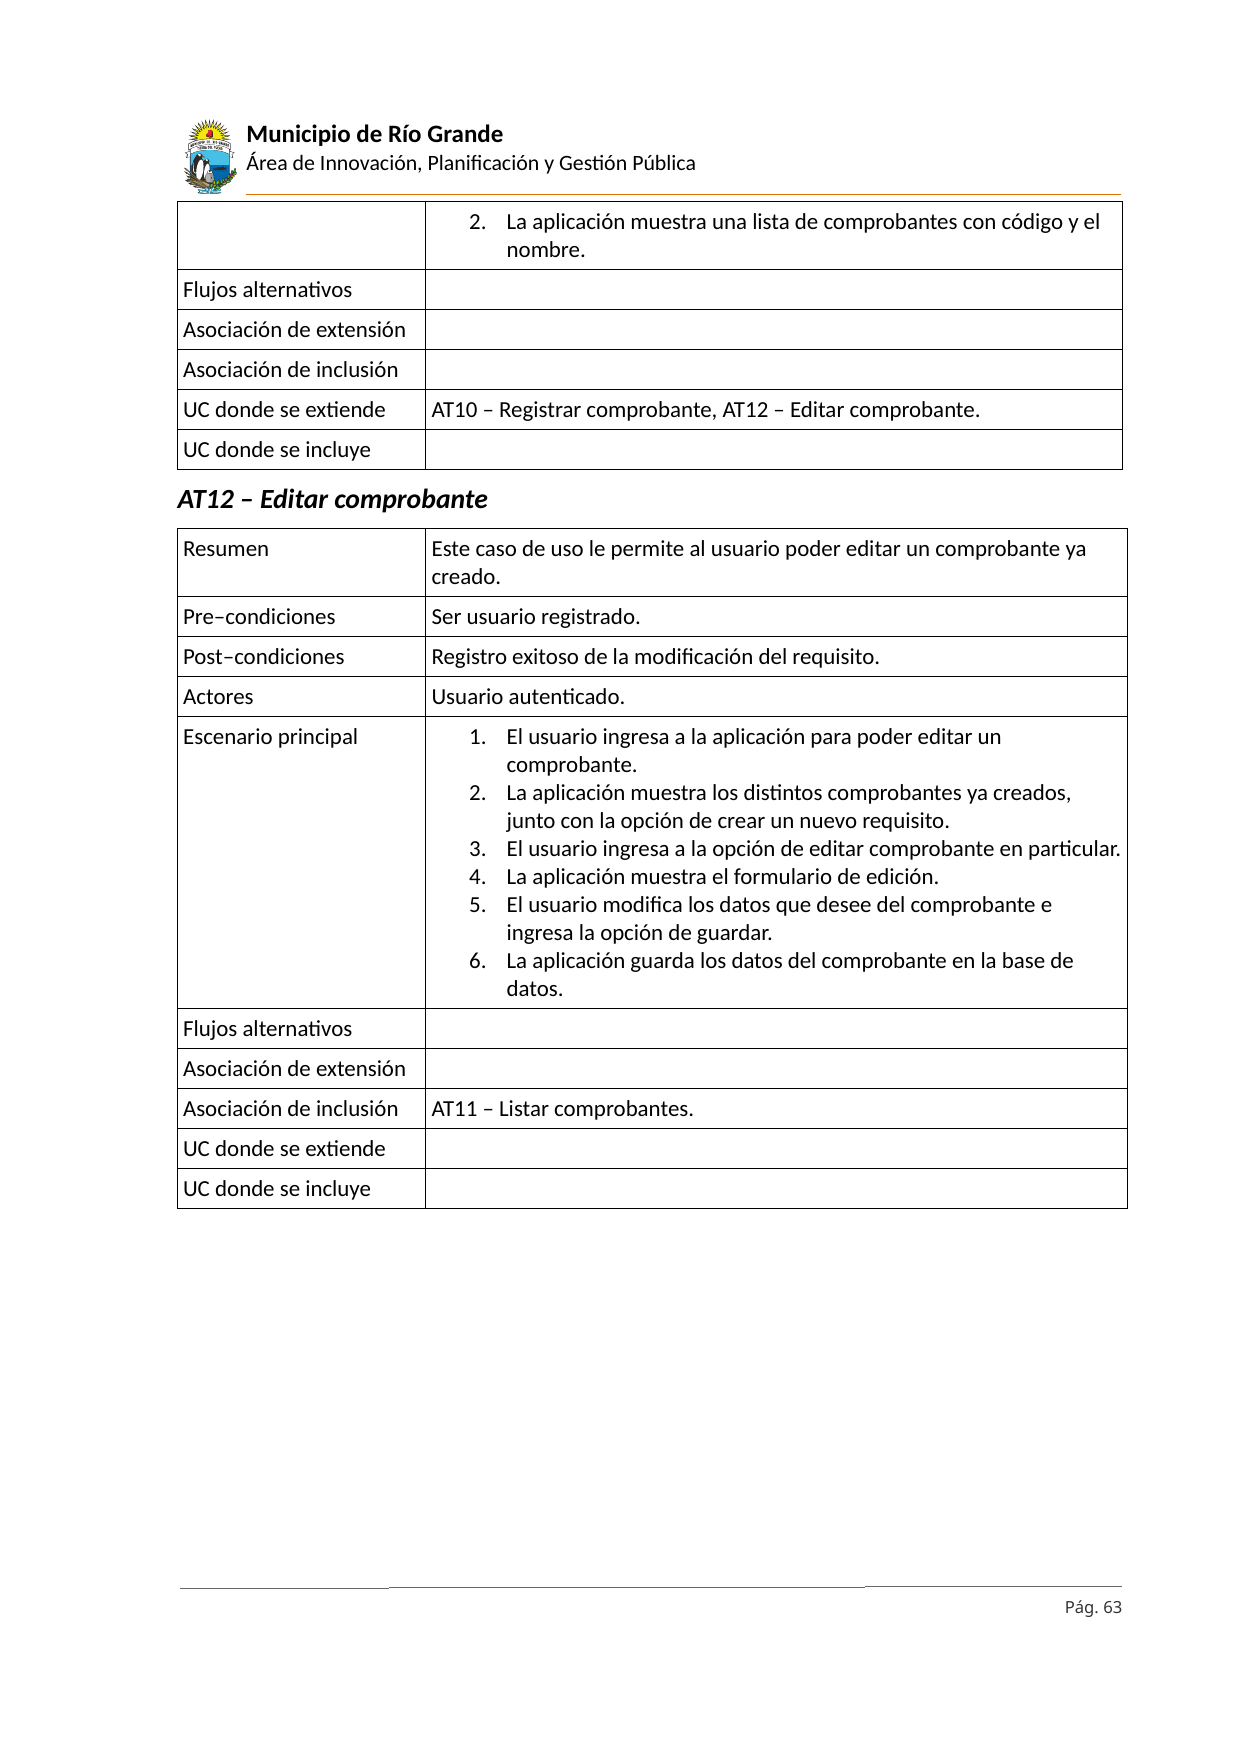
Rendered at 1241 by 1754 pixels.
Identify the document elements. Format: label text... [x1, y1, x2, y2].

table_cell [426, 430, 1122, 469]
table_cell El usuario ingresa a la aplicación para poder editar un comprobante. La aplicación muestra los distintos comprobantes ya creados, junto con la opción de crear un nuevo requisito. El usuario ingresa a la opción de editar comprobante en particular. La aplicación muestra el formulario de edición. El usuario modifica los datos que desee del comprobante e ingresa la opción de guardar. La aplicación guarda los datos del comprobante en la base de datos. [426, 717, 1127, 1008]
table_cell [426, 350, 1122, 389]
table_cell UC donde se extiende [178, 390, 425, 429]
table_cell UC donde se extiende [178, 1129, 425, 1168]
table_cell El usuario ingresa a la aplicación y se dirige a la sección de comprobantes La aplicación muestra una lista de comprobantes con código y el nombre. [426, 202, 1122, 269]
table_cell Ser usuario registrado. [426, 597, 1127, 636]
table_cell [426, 270, 1122, 309]
table_cell Escenario principal [178, 717, 425, 1008]
table_header Resumen [178, 529, 425, 596]
table_cell Usuario autenticado. [426, 677, 1127, 716]
table_cell Pre–condiciones [178, 597, 425, 636]
table_cell Actores [178, 677, 425, 716]
table_cell Asociación de inclusión [178, 1089, 425, 1128]
subtitle AT12 – Editar comprobante [177, 482, 1122, 516]
table_cell [426, 1129, 1127, 1168]
table_cell Asociación de extensión [178, 1049, 425, 1088]
table_cell Asociación de inclusión [178, 350, 425, 389]
table_cell Flujos alternativos [178, 1009, 425, 1048]
table_cell Registro exitoso de la modificación del requisito. [426, 637, 1127, 676]
table_cell [426, 310, 1122, 349]
table_cell UC donde se incluye [178, 1169, 425, 1208]
table_cell [178, 202, 425, 269]
table_cell [426, 1049, 1127, 1088]
table_header Este caso de uso le permite al usuario poder editar un comprobante ya creado. [426, 529, 1127, 596]
table_cell AT10 – Registrar comprobante, AT12 – Editar comprobante. [426, 390, 1122, 429]
table_cell AT11 – Listar comprobantes. [426, 1089, 1127, 1128]
table_cell Flujos alternativos [178, 270, 425, 309]
table_cell Asociación de extensión [178, 310, 425, 349]
table_cell Post–condiciones [178, 637, 425, 676]
table_cell [426, 1009, 1127, 1048]
table_cell UC donde se incluye [178, 430, 425, 469]
table_cell [426, 1169, 1127, 1208]
